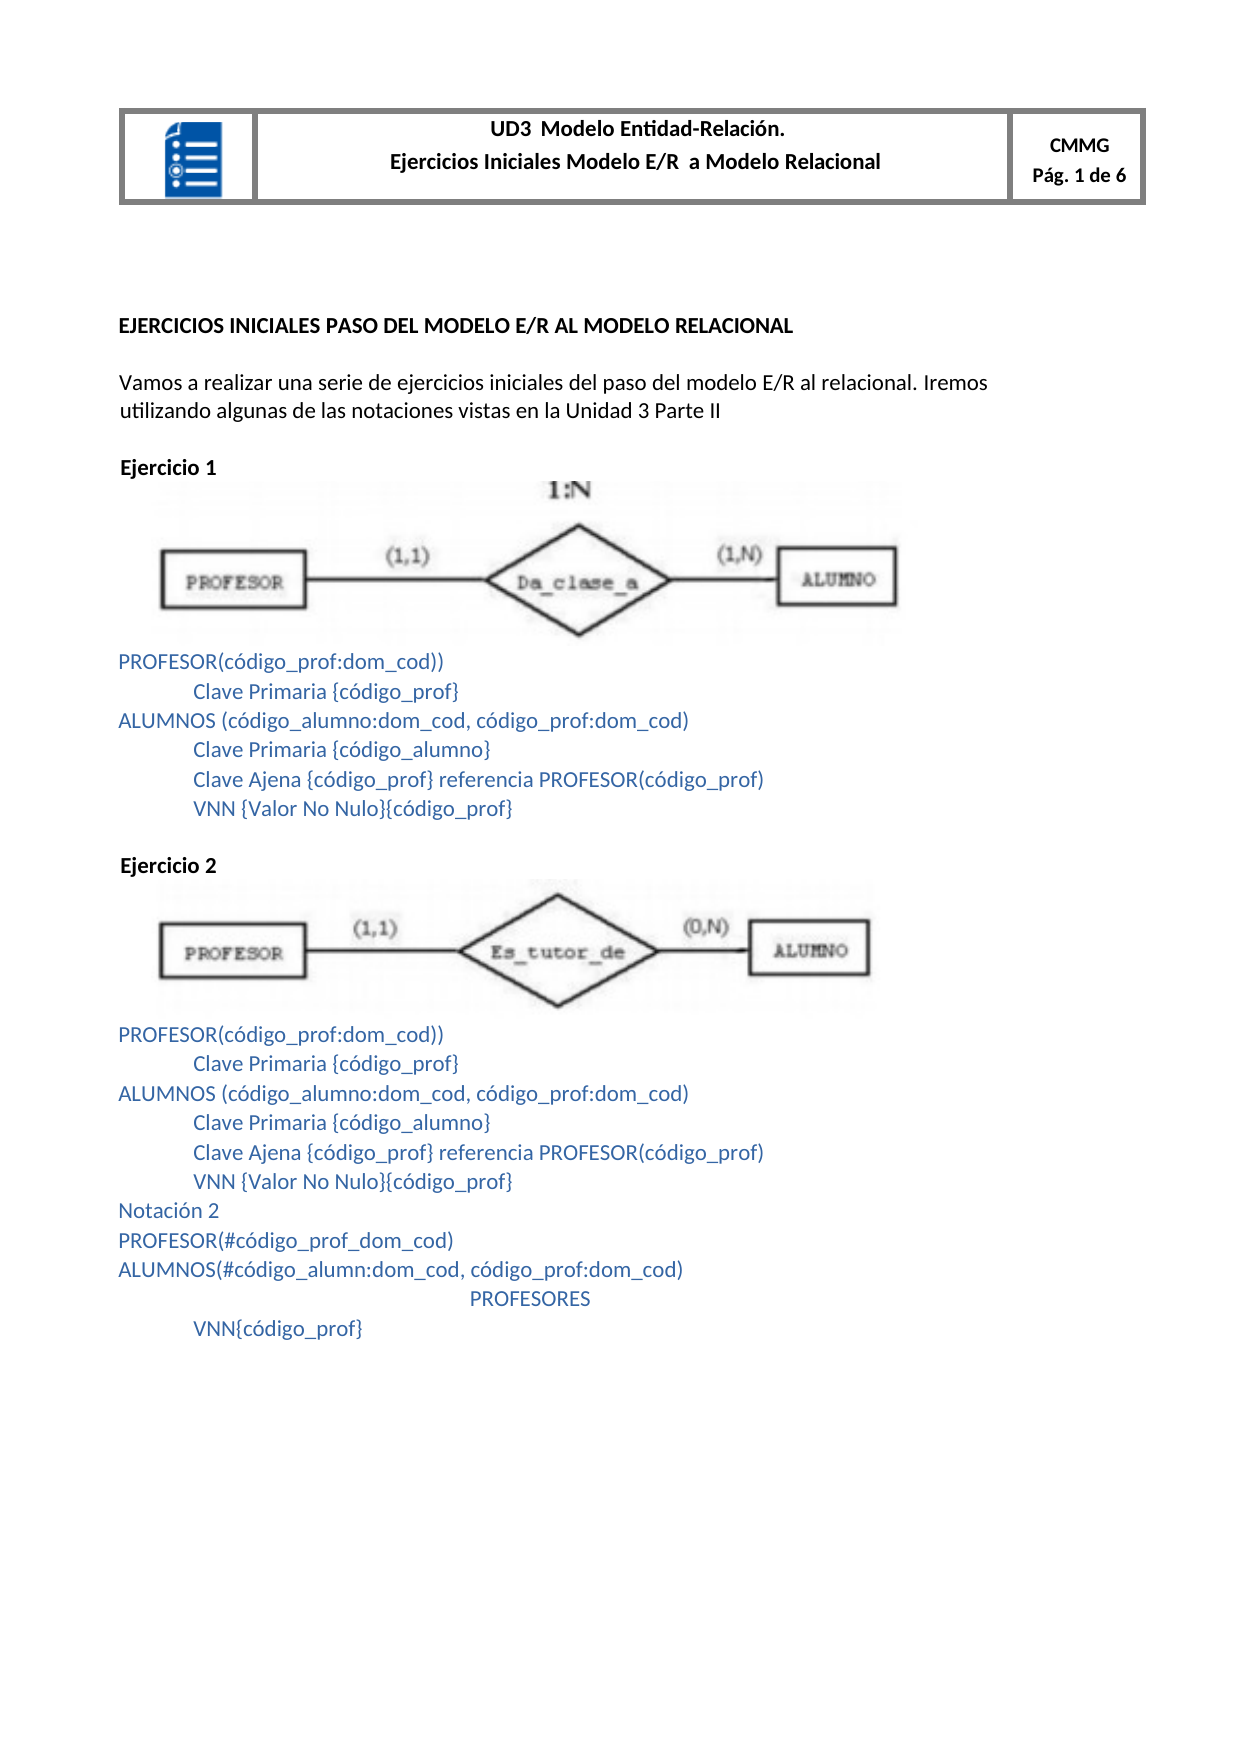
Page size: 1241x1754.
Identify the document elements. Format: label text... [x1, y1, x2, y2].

text Clave Primaria {código_alumno} [118, 1108, 1152, 1136]
text Clave Primaria {código_prof} [118, 677, 1152, 705]
text Clave Primaria {código_alumno} [118, 736, 1152, 763]
text Clave Ajena {código_prof} referencia PROFESOR(código_prof) [118, 1138, 1152, 1166]
text PROFESOR(#código_prof_dom_cod) [118, 1226, 1152, 1254]
text Ejercicio 2 [120, 852, 1152, 880]
text Ejercicio 1 [120, 453, 1152, 482]
text Vamos a realizar una serie de ejercicios iniciales del paso del modelo E/R al relacional. Iremos utilizando algunas de las notaciones vistas en la Unidad 3 Parte II [119, 368, 1083, 424]
picture [164, 122, 223, 199]
text Clave Ajena {código_prof} referencia PROFESOR(código_prof) [118, 765, 1152, 793]
text VNN{código_prof} [118, 1314, 1152, 1342]
text PROFESOR(código_prof:dom_cod)) [118, 647, 1152, 675]
text Clave Primaria {código_prof} [118, 1049, 1152, 1077]
text PROFESORES [118, 1284, 1152, 1312]
text ALUMNOS (código_alumno:dom_cod, código_prof:dom_cod) [118, 1079, 1152, 1107]
text ALUMNOS (código_alumno:dom_cod, código_prof:dom_cod) [118, 706, 1152, 734]
text VNN {Valor No Nulo}{código_prof} [118, 794, 1152, 822]
picture [151, 481, 918, 646]
text EJERCICIOS INICIALES PASO DEL MODELO E/R AL MODELO RELACIONAL [118, 311, 1152, 339]
text Notación 2 [118, 1196, 1152, 1224]
text ALUMNOS(#código_alumn:dom_cod, código_prof:dom_cod) [118, 1255, 1152, 1283]
text VNN {Valor No Nulo}{código_prof} [118, 1167, 1152, 1195]
text PROFESOR(código_prof:dom_cod)) [118, 1020, 1152, 1048]
picture [151, 879, 881, 1019]
